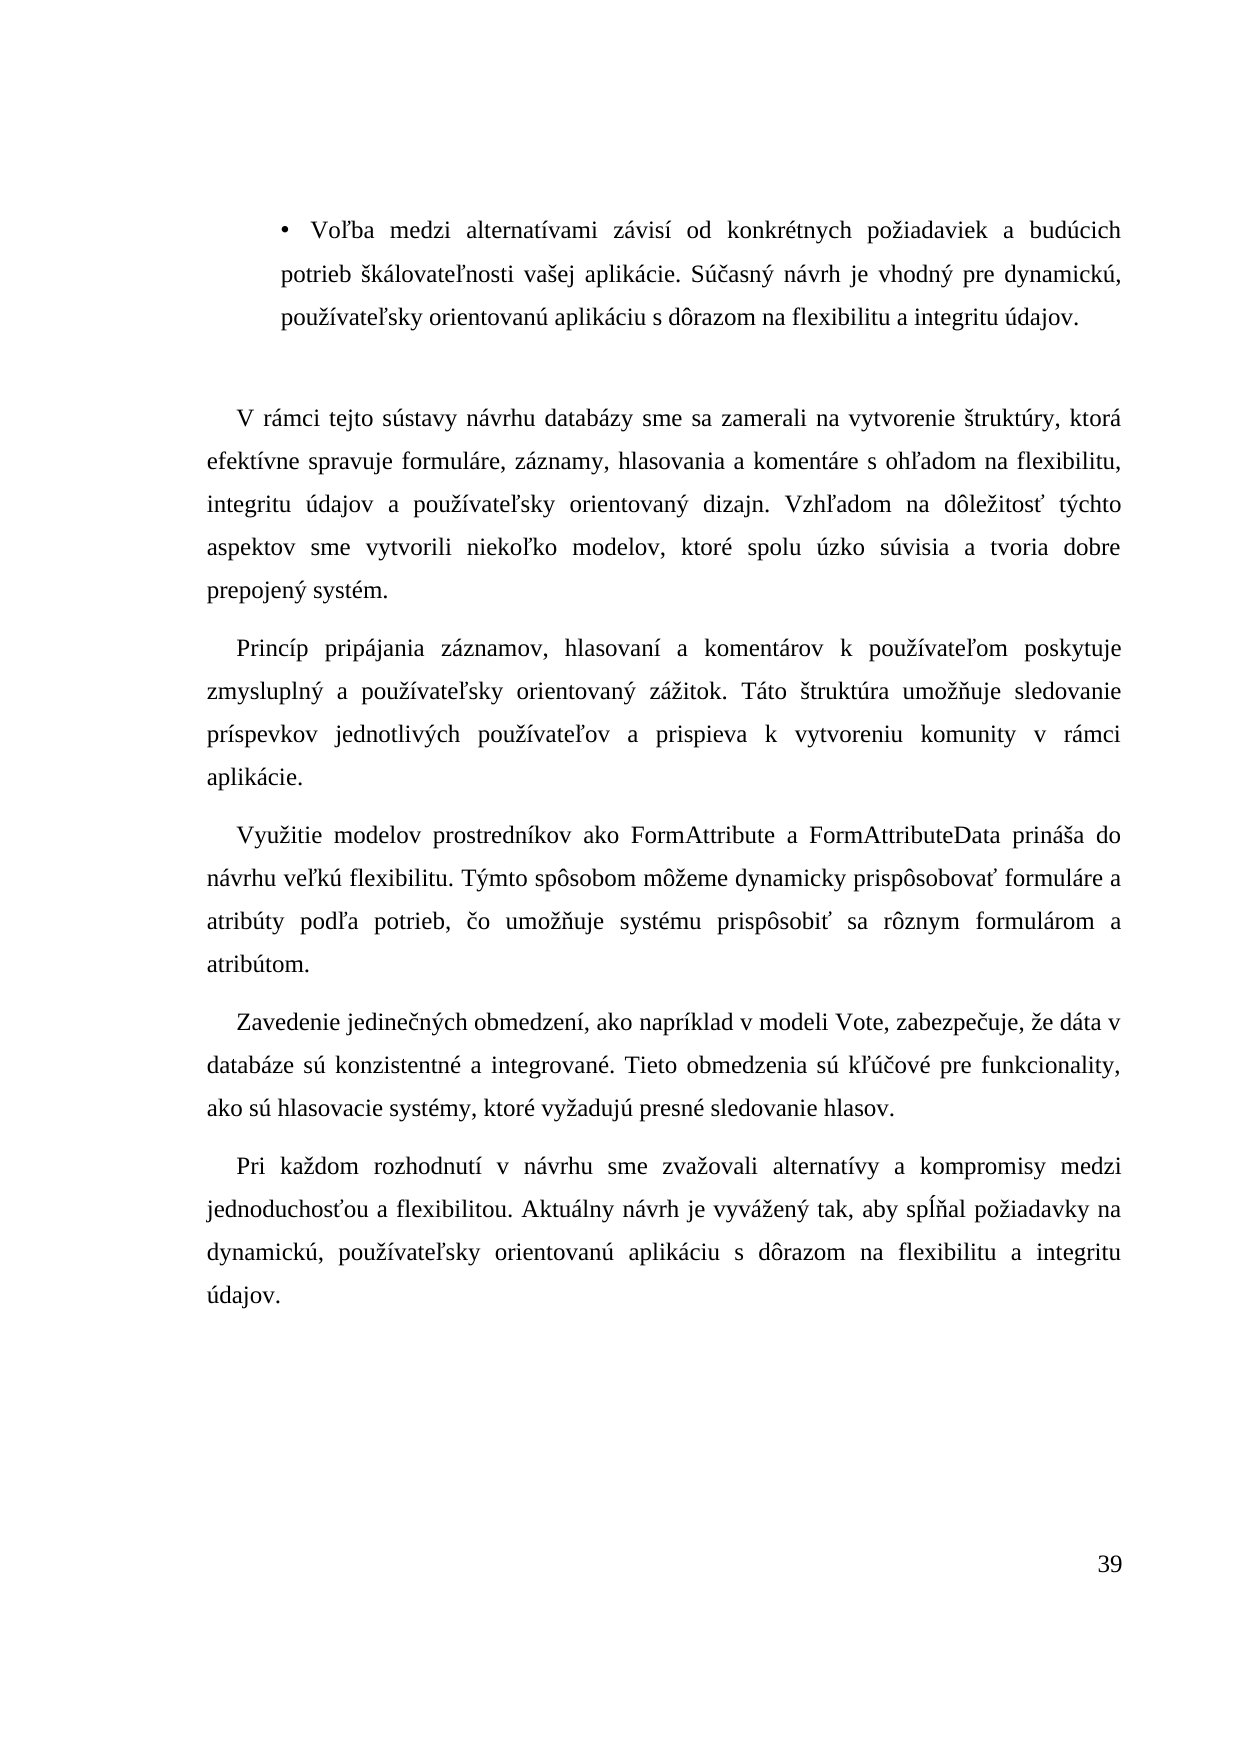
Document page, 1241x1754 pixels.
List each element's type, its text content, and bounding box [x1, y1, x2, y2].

text Pri každom rozhodnutí v návrhu sme zvažovali alternatívy a kompromisy medzi jednoduchosťou a flexibilitou. Aktuálny návrh je vyvážený tak, aby spĺňal požiadavky na dynamickú, používateľsky orientovanú aplikáciu s dôrazom na flexibilitu a integritu údajov. [207, 1151, 1122, 1309]
text Princíp pripájania záznamov, hlasovaní a komentárov k používateľom poskytuje zmysluplný a používateľsky orientovaný zážitok. Táto štruktúra umožňuje sledovanie príspevkov jednotlivých používateľov a prispieva k vytvoreniu komunity v rámci aplikácie. [207, 633, 1122, 791]
text Využitie modelov prostredníkov ako FormAttribute a FormAttributeData prináša do návrhu veľkú flexibilitu. Týmto spôsobom môžeme dynamicky prispôsobovať formuláre a atribúty podľa potrieb, čo umožňuje systému prispôsobiť sa rôznym formulárom a atribútom. [207, 820, 1122, 978]
text Zavedenie jedinečných obmedzení, ako napríklad v modeli Vote, zabezpečuje, že dáta v databáze sú konzistentné a integrované. Tieto obmedzenia sú kľúčové pre funkcionality, ako sú hlasovacie systémy, ktoré vyžadujú presné sledovanie hlasov. [207, 1007, 1122, 1122]
list Voľba medzi alternatívami závisí od konkrétnych požiadaviek a budúcich potrieb škálovateľnosti vašej aplikácie. Súčasný návrh je vhodný pre dynamickú, používateľsky orientovanú aplikáciu s dôrazom na flexibilitu a integritu údajov. [251, 216, 1122, 331]
text V rámci tejto sústavy návrhu databázy sme sa zamerali na vytvorenie štruktúry, ktorá efektívne spravuje formuláre, záznamy, hlasovania a komentáre s ohľadom na flexibilitu, integritu údajov a používateľsky orientovaný dizajn. Vzhľadom na dôležitosť týchto aspektov sme vytvorili niekoľko modelov, ktoré spolu úzko súvisia a tvoria dobre prepojený systém. [207, 403, 1122, 604]
